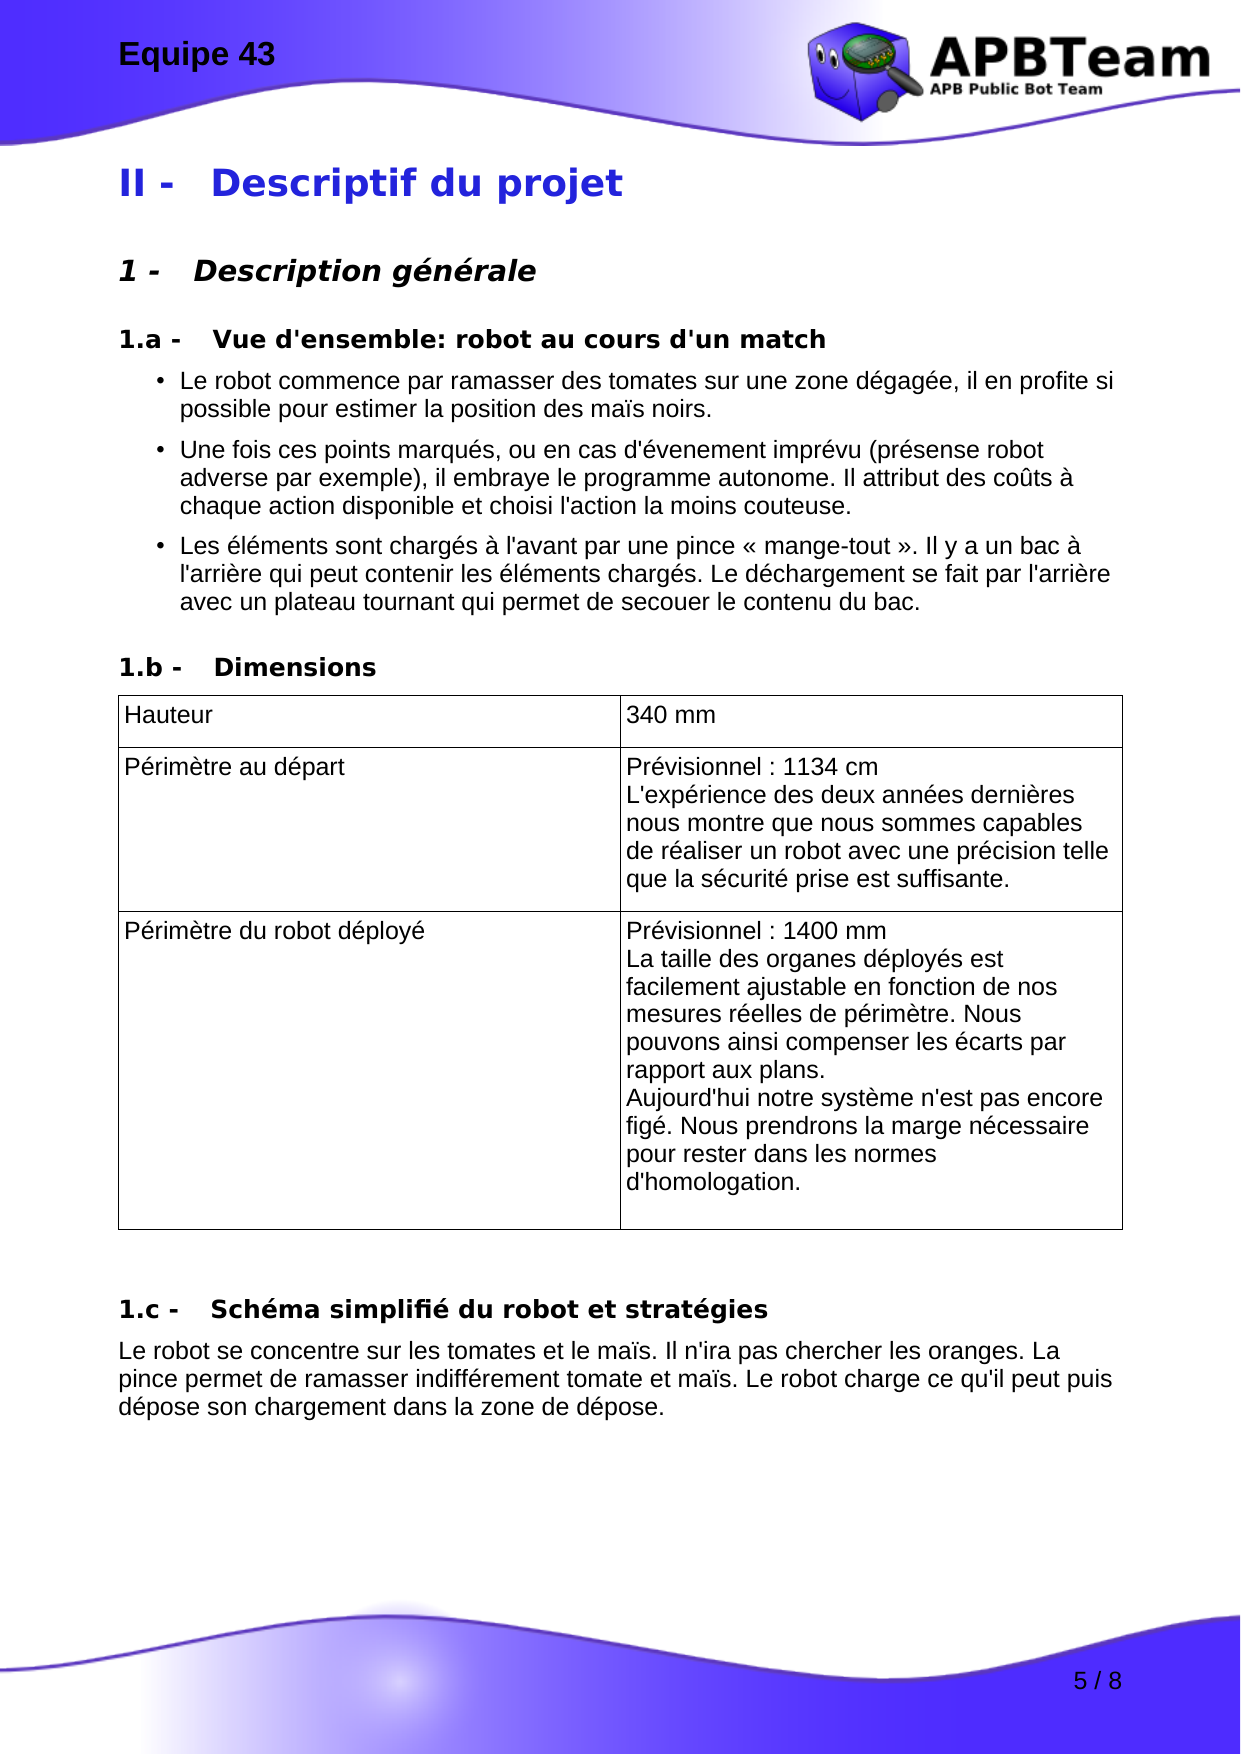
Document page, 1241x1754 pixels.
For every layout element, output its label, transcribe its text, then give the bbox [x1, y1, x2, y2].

list Une fois ces points marqués, ou en cas d'évenement imprévu (présense robot adverse par exemple), il embraye le programme autonome. Il attribut des coûts à chaque action disponible et choisi l'action la moins couteuse. [156, 436, 1122, 519]
table_cell Prévisionnel : 1134 cm L'expérience des deux années dernières nous montre que nous sommes capables de réaliser un robot avec une précision telle que la sécurité prise est suffisante. [621, 748, 1122, 911]
subtitle Schéma simplifié du robot et stratégies [118, 1295, 1122, 1324]
subtitle Dimensions [118, 653, 1122, 682]
table_header Hauteur [119, 696, 620, 747]
picture [0, 1599, 1241, 1754]
picture [0, 0, 1241, 146]
subtitle Vue d'ensemble: robot au cours d'un match [118, 326, 1122, 355]
table_cell Périmètre du robot déployé [119, 912, 620, 1229]
subtitle Description générale [118, 254, 1122, 288]
table_cell Périmètre au départ [119, 748, 620, 911]
table_header 340 mm [621, 696, 1122, 747]
list Le robot commence par ramasser des tomates sur une zone dégagée, il en profite si possible pour estimer la position des maïs noirs. [156, 367, 1122, 423]
table_cell Prévisionnel : 1400 mm La taille des organes déployés est facilement ajustable en fonction de nos mesures réelles de périmètre. Nous pouvons ainsi compenser les écarts par rapport aux plans. Aujourd'hui notre système n'est pas encore figé. Nous prendrons la marge nécessaire pour rester dans les normes d'homologation. [621, 912, 1122, 1229]
list Les éléments sont chargés à l'avant par une pince « mange-tout ». Il y a un bac à l'arrière qui peut contenir les éléments chargés. Le déchargement se fait par l'arrière avec un plateau tournant qui permet de secouer le contenu du bac. [156, 532, 1122, 616]
subtitle Descriptif du projet [118, 161, 1122, 205]
text Le robot se concentre sur les tomates et le maïs. Il n'ira pas chercher les oranges. La pince permet de ramasser indifférement tomate et maïs. Le robot charge ce qu'il peut puis dépose son chargement dans la zone de dépose. [118, 1336, 1122, 1420]
